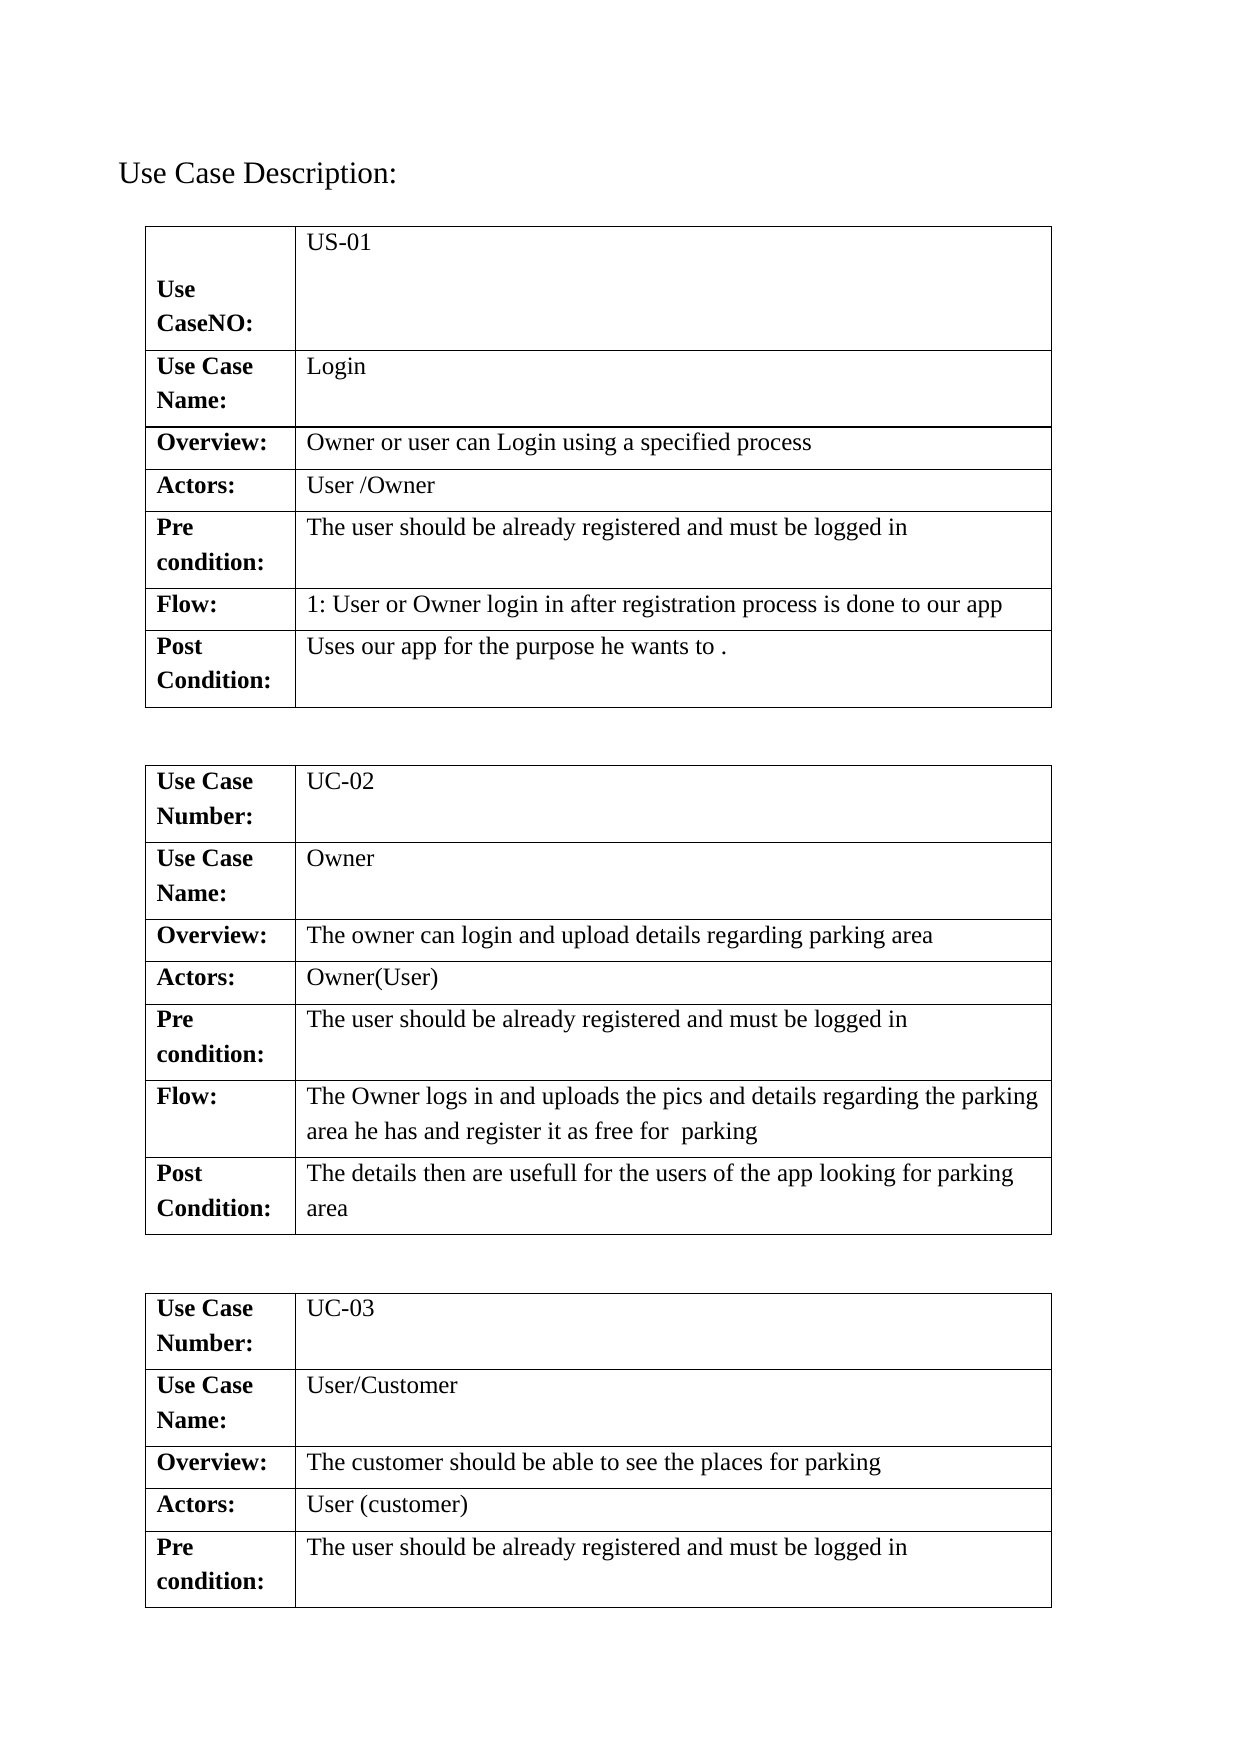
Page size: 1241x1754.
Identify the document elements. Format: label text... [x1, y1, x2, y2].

table_cell Pre condition: [146, 1005, 295, 1080]
table_cell User /Owner [296, 470, 1051, 511]
table_cell Pre condition: [146, 1532, 295, 1607]
table_cell The user should be already registered and must be logged in [296, 512, 1051, 588]
table_cell The owner can login and upload details regarding parking area [296, 920, 1051, 961]
table_cell Actors: [146, 470, 295, 511]
table_cell Actors: [146, 962, 295, 1003]
table_cell User (customer) [296, 1489, 1051, 1531]
table_cell Owner(User) [296, 962, 1051, 1003]
table_cell The user should be already registered and must be logged in [296, 1532, 1051, 1607]
table_cell The Owner logs in and uploads the pics and details regarding the parking area he has and register it as free for parking [296, 1081, 1051, 1157]
table_cell Post Condition: [146, 1158, 295, 1234]
table_header Use Case Number: [146, 766, 295, 842]
table_cell The user should be already registered and must be logged in [296, 1005, 1051, 1080]
table_cell Owner or user can Login using a specified process [296, 428, 1051, 469]
table_cell Overview: [146, 428, 295, 469]
table_cell Post Condition: [146, 631, 295, 707]
table_header UC-03 [296, 1294, 1051, 1369]
table_cell Flow: [146, 589, 295, 630]
table_cell Use Case Name: [146, 843, 295, 919]
table_cell The customer should be able to see the places for parking [296, 1447, 1051, 1488]
table_cell User/Customer [296, 1370, 1051, 1446]
text Use Case Description: [118, 154, 1122, 190]
table_cell Login [296, 351, 1051, 426]
table_cell Pre condition: [146, 512, 295, 588]
table_cell Overview: [146, 920, 295, 961]
table_cell Actors: [146, 1489, 295, 1531]
table_cell Use Case Name: [146, 351, 295, 426]
table_cell The details then are usefull for the users of the app looking for parking area [296, 1158, 1051, 1234]
table_cell Use Case Name: [146, 1370, 295, 1446]
table_cell Owner [296, 843, 1051, 919]
table_cell 1: User or Owner login in after registration process is done to our app [296, 589, 1051, 630]
table_cell Uses our app for the purpose he wants to . [296, 631, 1051, 707]
table_cell Flow: [146, 1081, 295, 1157]
table_header Use CaseNO: [146, 227, 295, 350]
table_header Use Case Number: [146, 1294, 295, 1369]
table_cell Overview: [146, 1447, 295, 1488]
table_header US-01 [296, 227, 1051, 350]
table_header UC-02 [296, 766, 1051, 842]
